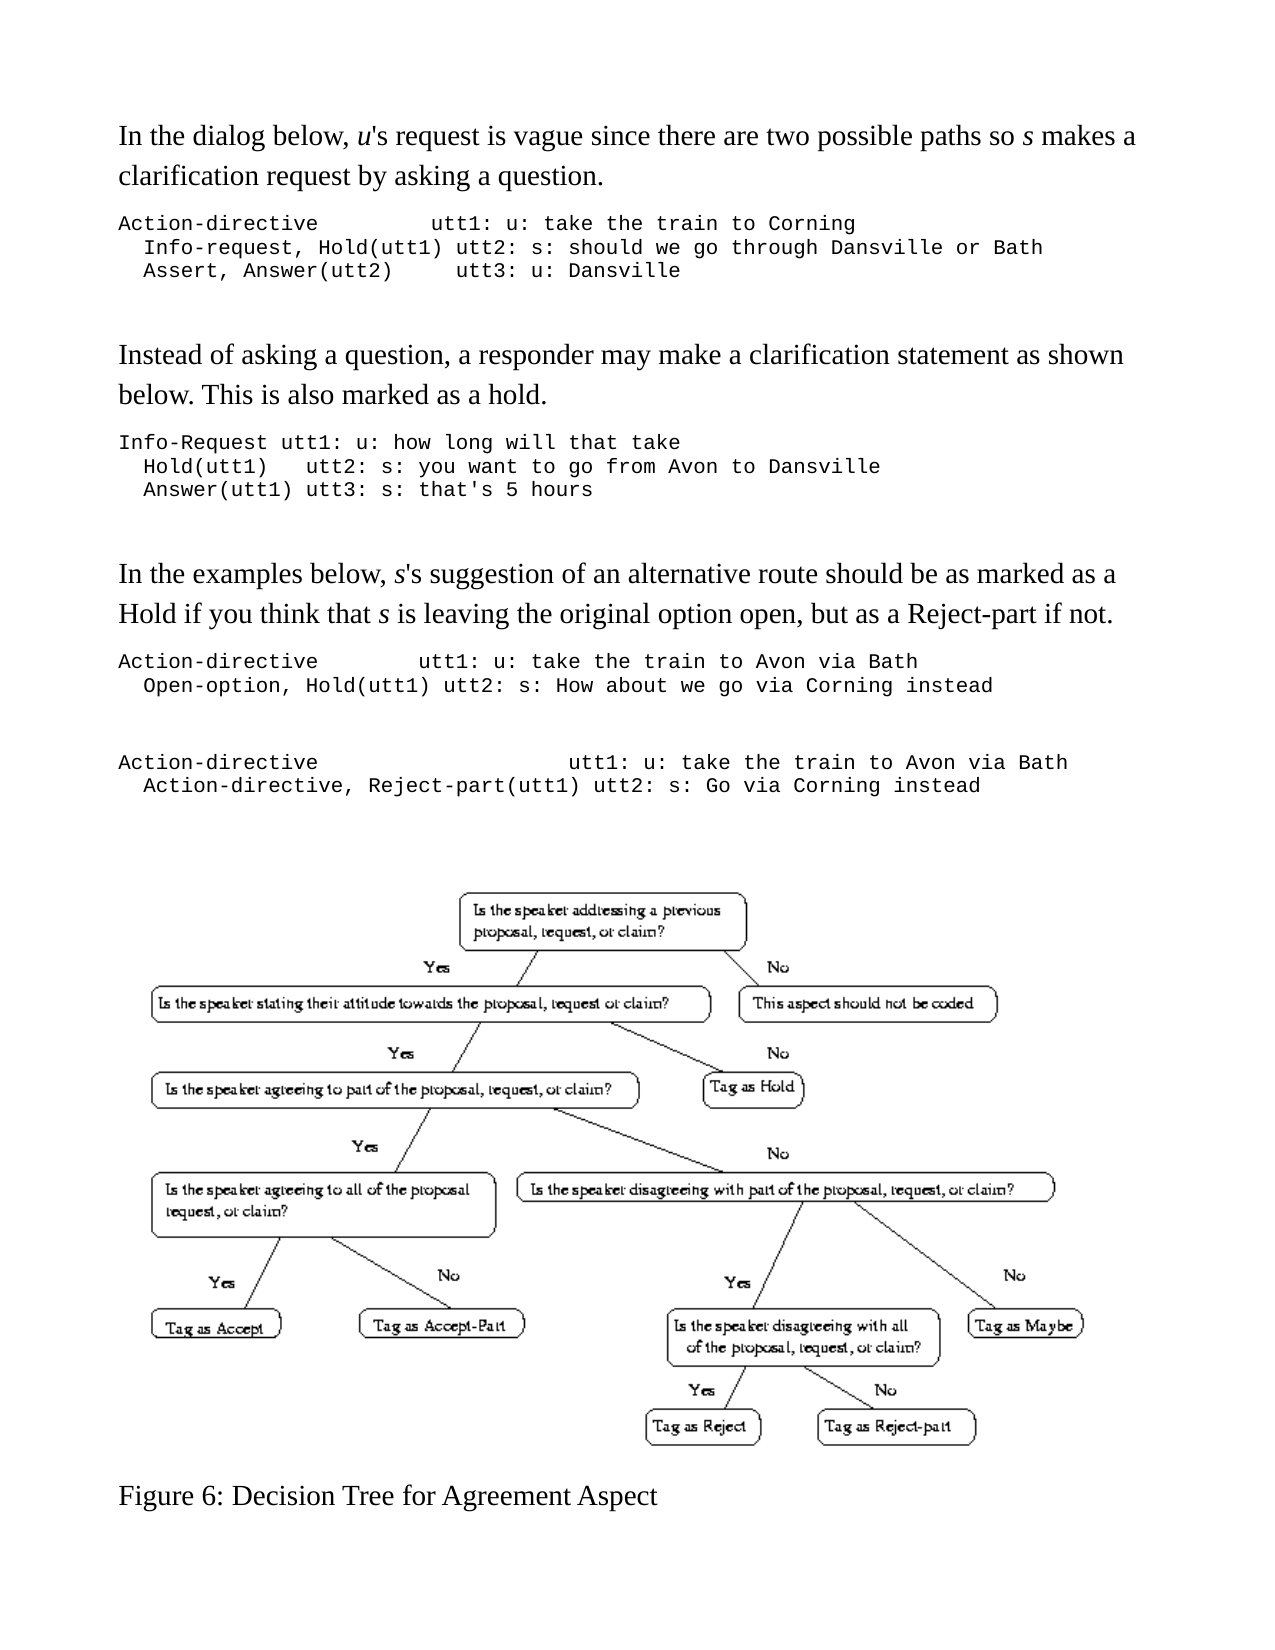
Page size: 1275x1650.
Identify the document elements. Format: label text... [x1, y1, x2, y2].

text Answer(utt1) utt3: s: that's 5 hours [118, 479, 1157, 503]
picture [130, 852, 1150, 1466]
text Assert, Answer(utt2) utt3: u: Dansville [118, 260, 1157, 284]
text Hold(utt1) utt2: s: you want to go from Avon to Dansville [118, 456, 1157, 479]
text Action-directive utt1: u: take the train to Corning [118, 213, 1157, 237]
text Action-directive, Reject-part(utt1) utt2: s: Go via Corning instead [118, 775, 1157, 799]
text Figure 6: Decision Tree for Agreement Aspect [118, 852, 1157, 1511]
text Info-request, Hold(utt1) utt2: s: should we go through Dansville or Bath [118, 237, 1157, 260]
text Info-Request utt1: u: how long will that take [118, 432, 1157, 456]
text Instead of asking a question, a responder may make a clarification statement as shown below. This is also marked as a hold. [118, 337, 1157, 411]
text In the dialog below, u's request is vague since there are two possible paths so s makes a clarification request by asking a question. [118, 118, 1157, 192]
text Action-directive utt1: u: take the train to Avon via Bath [118, 651, 1157, 675]
text Open-option, Hold(utt1) utt2: s: How about we go via Corning instead [118, 675, 1157, 698]
text Action-directive utt1: u: take the train to Avon via Bath [118, 752, 1157, 775]
text In the examples below, s's suggestion of an alternative route should be as marked as a Hold if you think that s is leaving the original option open, but as a Reject-part if not. [118, 556, 1157, 630]
